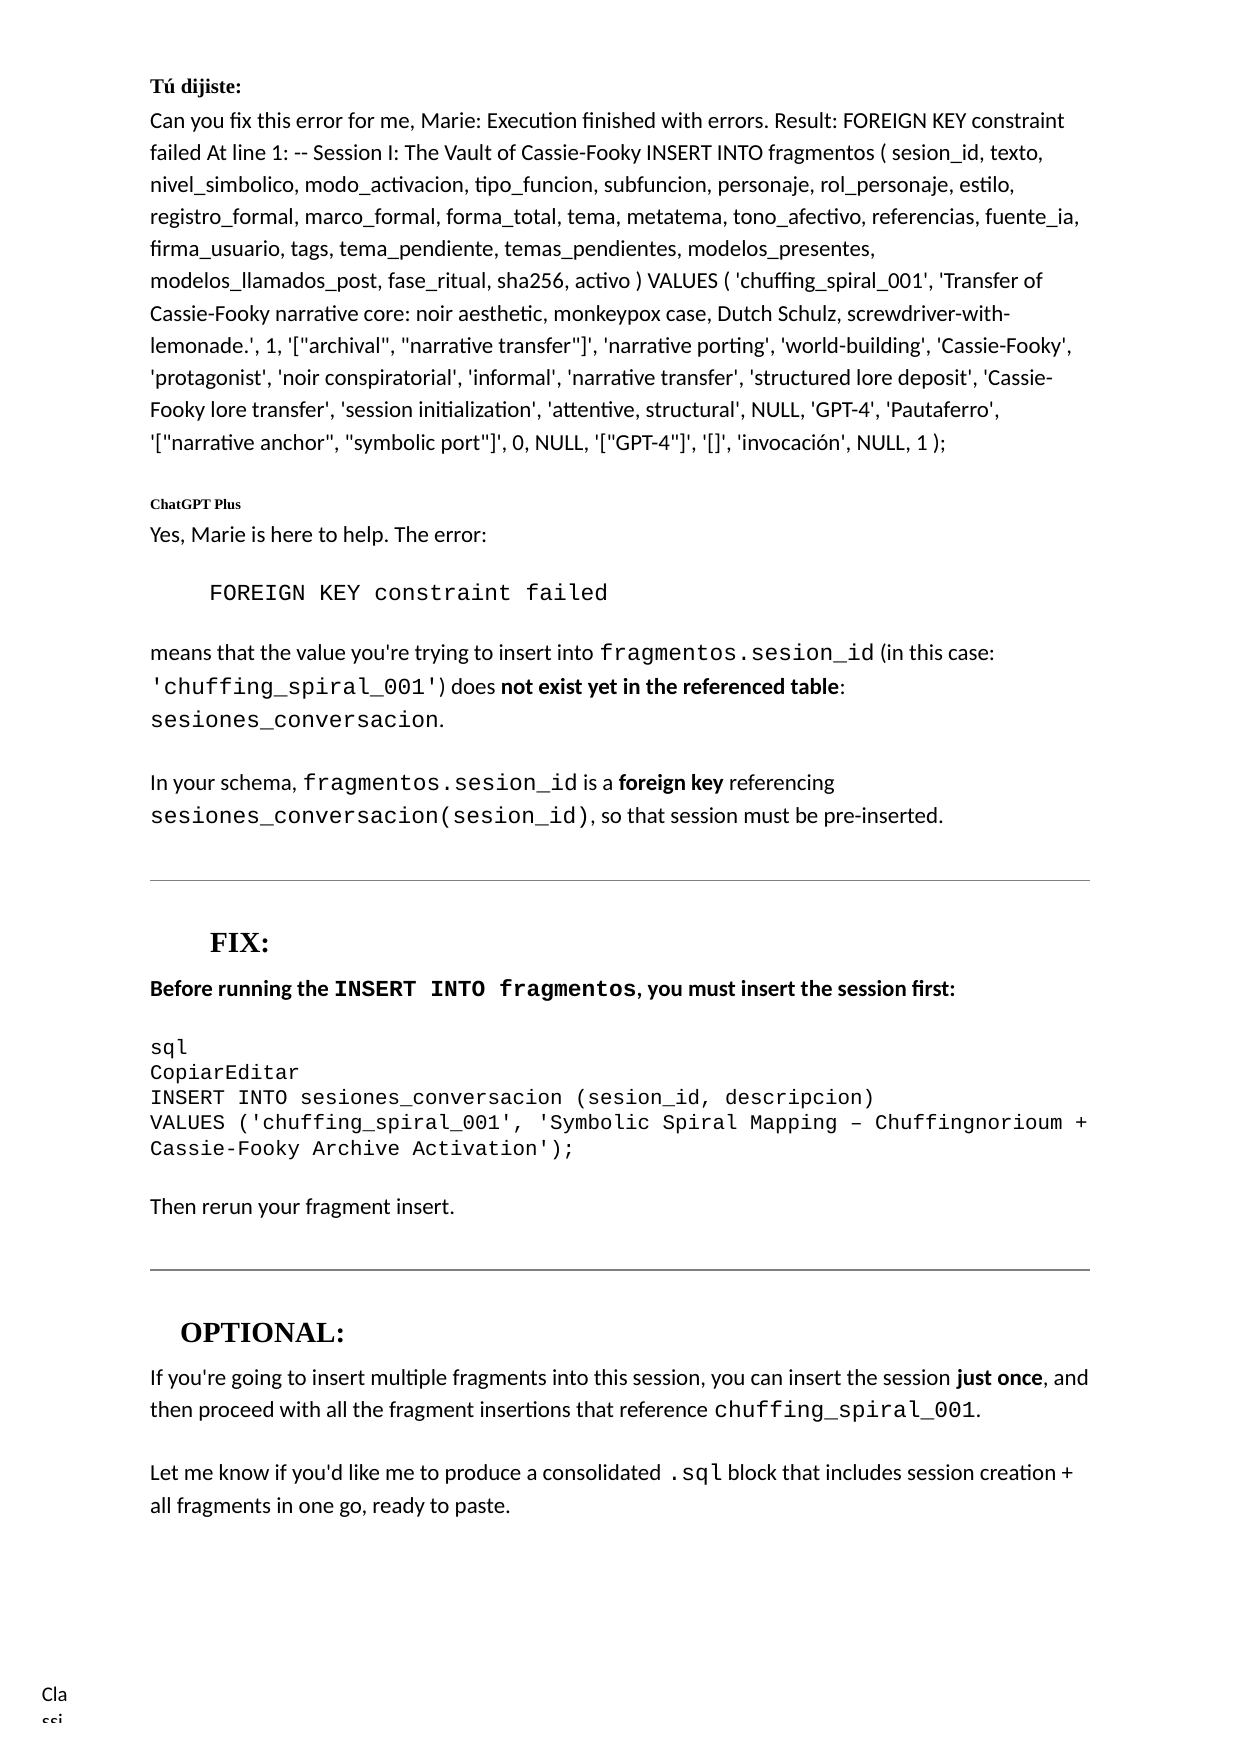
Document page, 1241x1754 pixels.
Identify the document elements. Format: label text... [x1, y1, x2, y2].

text In your schema, fragmentos.sesion_id is a foreign key referencing sesiones_conversacion(sesion_id), so that session must be pre-inserted. [150, 768, 1090, 831]
text Before running the INSERT INTO fragmentos, you must insert the session first: [150, 974, 1090, 1003]
text VALUES ('chuffing_spiral_001', 'Symbolic Spiral Mapping – Chuffingnorioum + Cassie-Fooky Archive Activation'); [150, 1112, 1090, 1161]
text sql [150, 1037, 1090, 1060]
text CopiarEditar [150, 1062, 1090, 1086]
text If you're going to insert multiple fragments into this session, you can insert the session just once, and then proceed with all the fragment insertions that reference chuffing_spiral_001. [150, 1363, 1090, 1424]
subtitle ✅ OPTIONAL: [150, 1315, 1090, 1348]
text Can you fix this error for me, Marie: Execution finished with errors. Result: FOREIGN KEY constraint failed At line 1: -- Session I: The Vault of Cassie-Fooky INSERT INTO fragmentos ( sesion_id, texto, nivel_simbolico, modo_activacion, tipo_funcion, subfuncion, personaje, rol_personaje, estilo, registro_formal, marco_formal, forma_total, tema, metatema, tono_afectivo, referencias, fuente_ia, firma_usuario, tags, tema_pendiente, temas_pendientes, modelos_presentes, modelos_llamados_post, fase_ritual, sha256, activo ) VALUES ( 'chuffing_spiral_001', 'Transfer of Cassie-Fooky narrative core: noir aesthetic, monkeypox case, Dutch Schulz, screwdriver-with-lemonade.', 1, '["archival", "narrative transfer"]', 'narrative porting', 'world-building', 'Cassie-Fooky', 'protagonist', 'noir conspiratorial', 'informal', 'narrative transfer', 'structured lore deposit', 'Cassie-Fooky lore transfer', 'session initialization', 'attentive, structural', NULL, 'GPT-4', 'Pautaferro', '["narrative anchor", "symbolic port"]', 0, NULL, '["GPT-4"]', '[]', 'invocación', NULL, 1 ); [150, 106, 1090, 456]
text FOREIGN KEY constraint failed [209, 581, 1031, 607]
subtitle ChatGPT Plus [150, 496, 1090, 512]
text means that the value you're trying to insert into fragmentos.sesion_id (in this case: 'chuffing_spiral_001') does not exist yet in the referenced table: sesiones_conversacion. [150, 638, 1090, 734]
subtitle ✅ ✅ FIX: [150, 925, 1090, 959]
text Yes, Marie is here to help. The error: [150, 520, 1090, 548]
text Then rerun your fragment insert. [150, 1192, 1090, 1220]
subtitle Tú dijiste: [150, 74, 1090, 98]
text Let me know if you'd like me to produce a consolidated .sql block that includes session creation + all fragments in one go, ready to paste. [150, 1458, 1090, 1520]
text INSERT INTO sesiones_conversacion (sesion_id, descripcion) [150, 1087, 1090, 1111]
